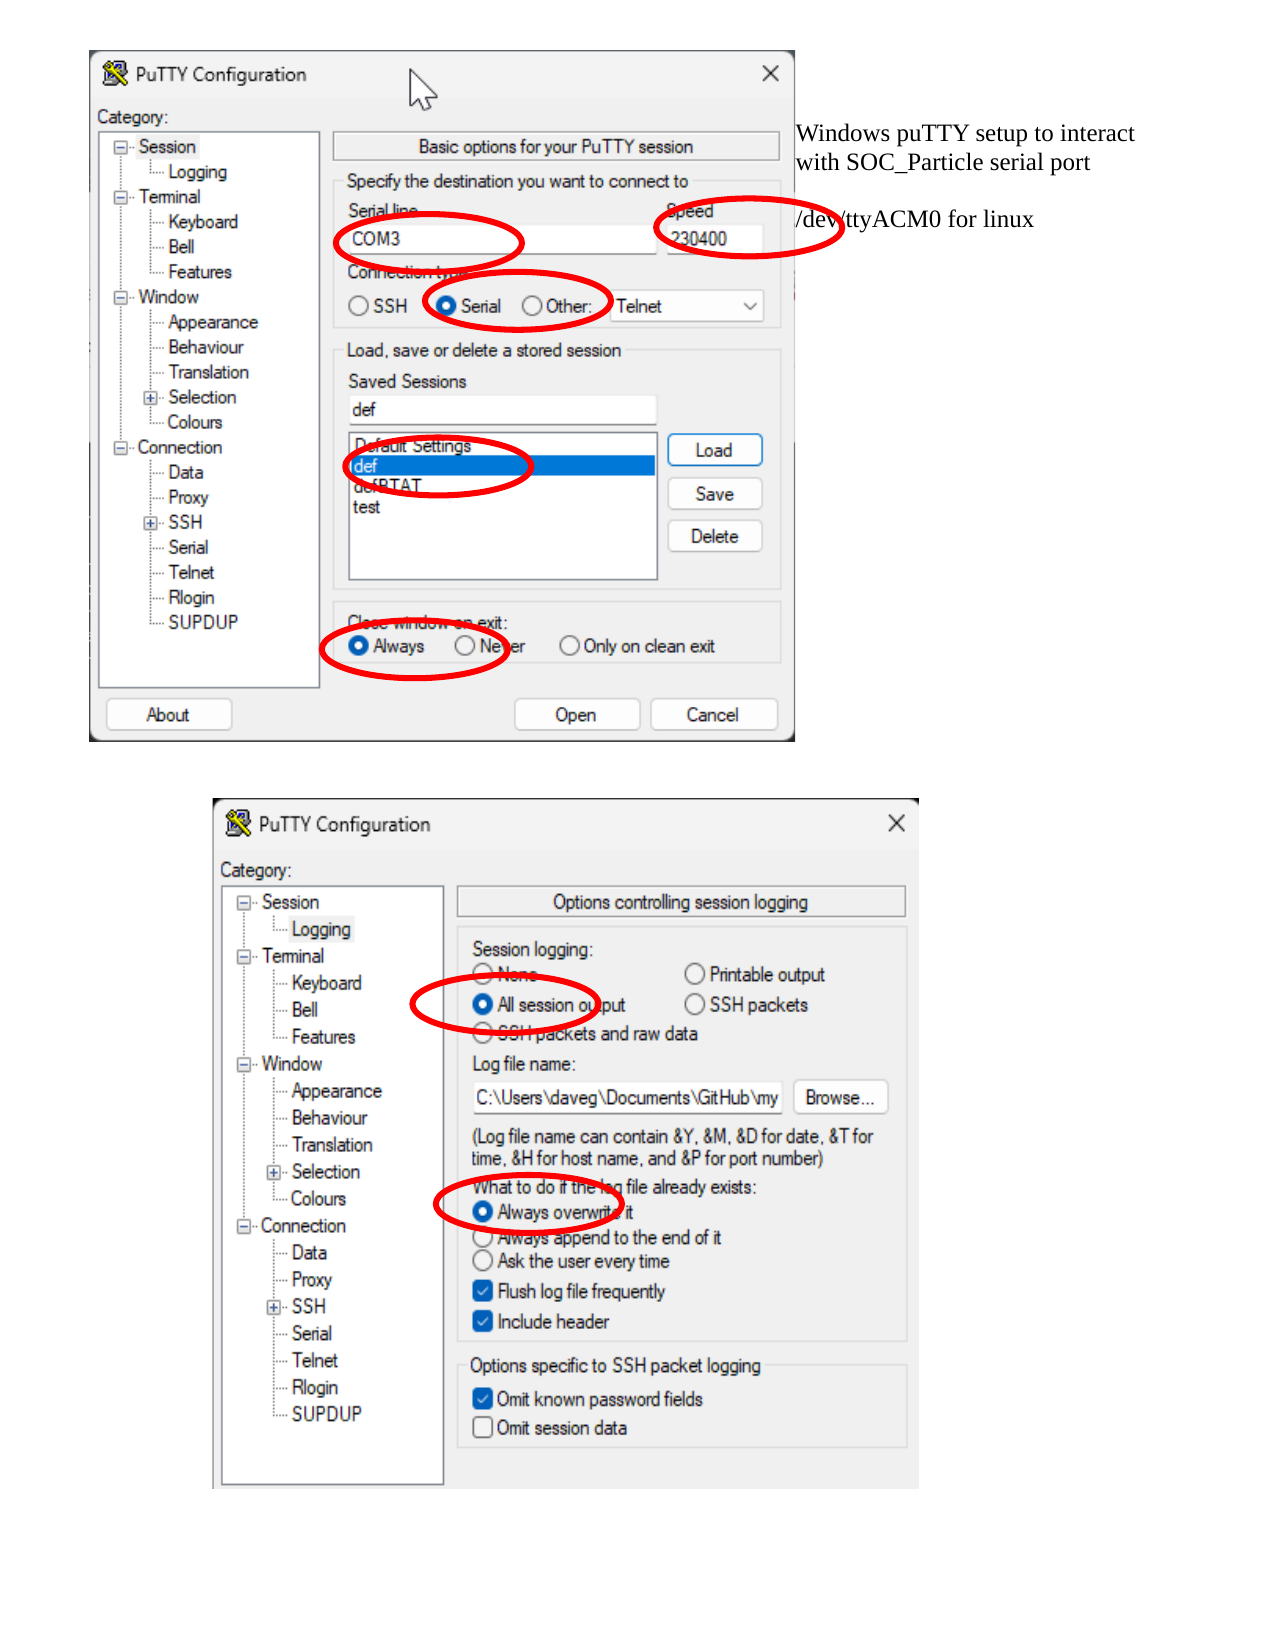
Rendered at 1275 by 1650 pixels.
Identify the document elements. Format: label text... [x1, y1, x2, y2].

picture [212, 798, 919, 1489]
text /dev/ttyACM0 for linux [819, 204, 1157, 233]
text Windows puTTY setup to interact with SOC_Particle serial port [796, 118, 1157, 176]
picture [89, 50, 796, 742]
text /dev/ttyACM0 for linux [796, 206, 839, 233]
picture [660, 202, 796, 253]
